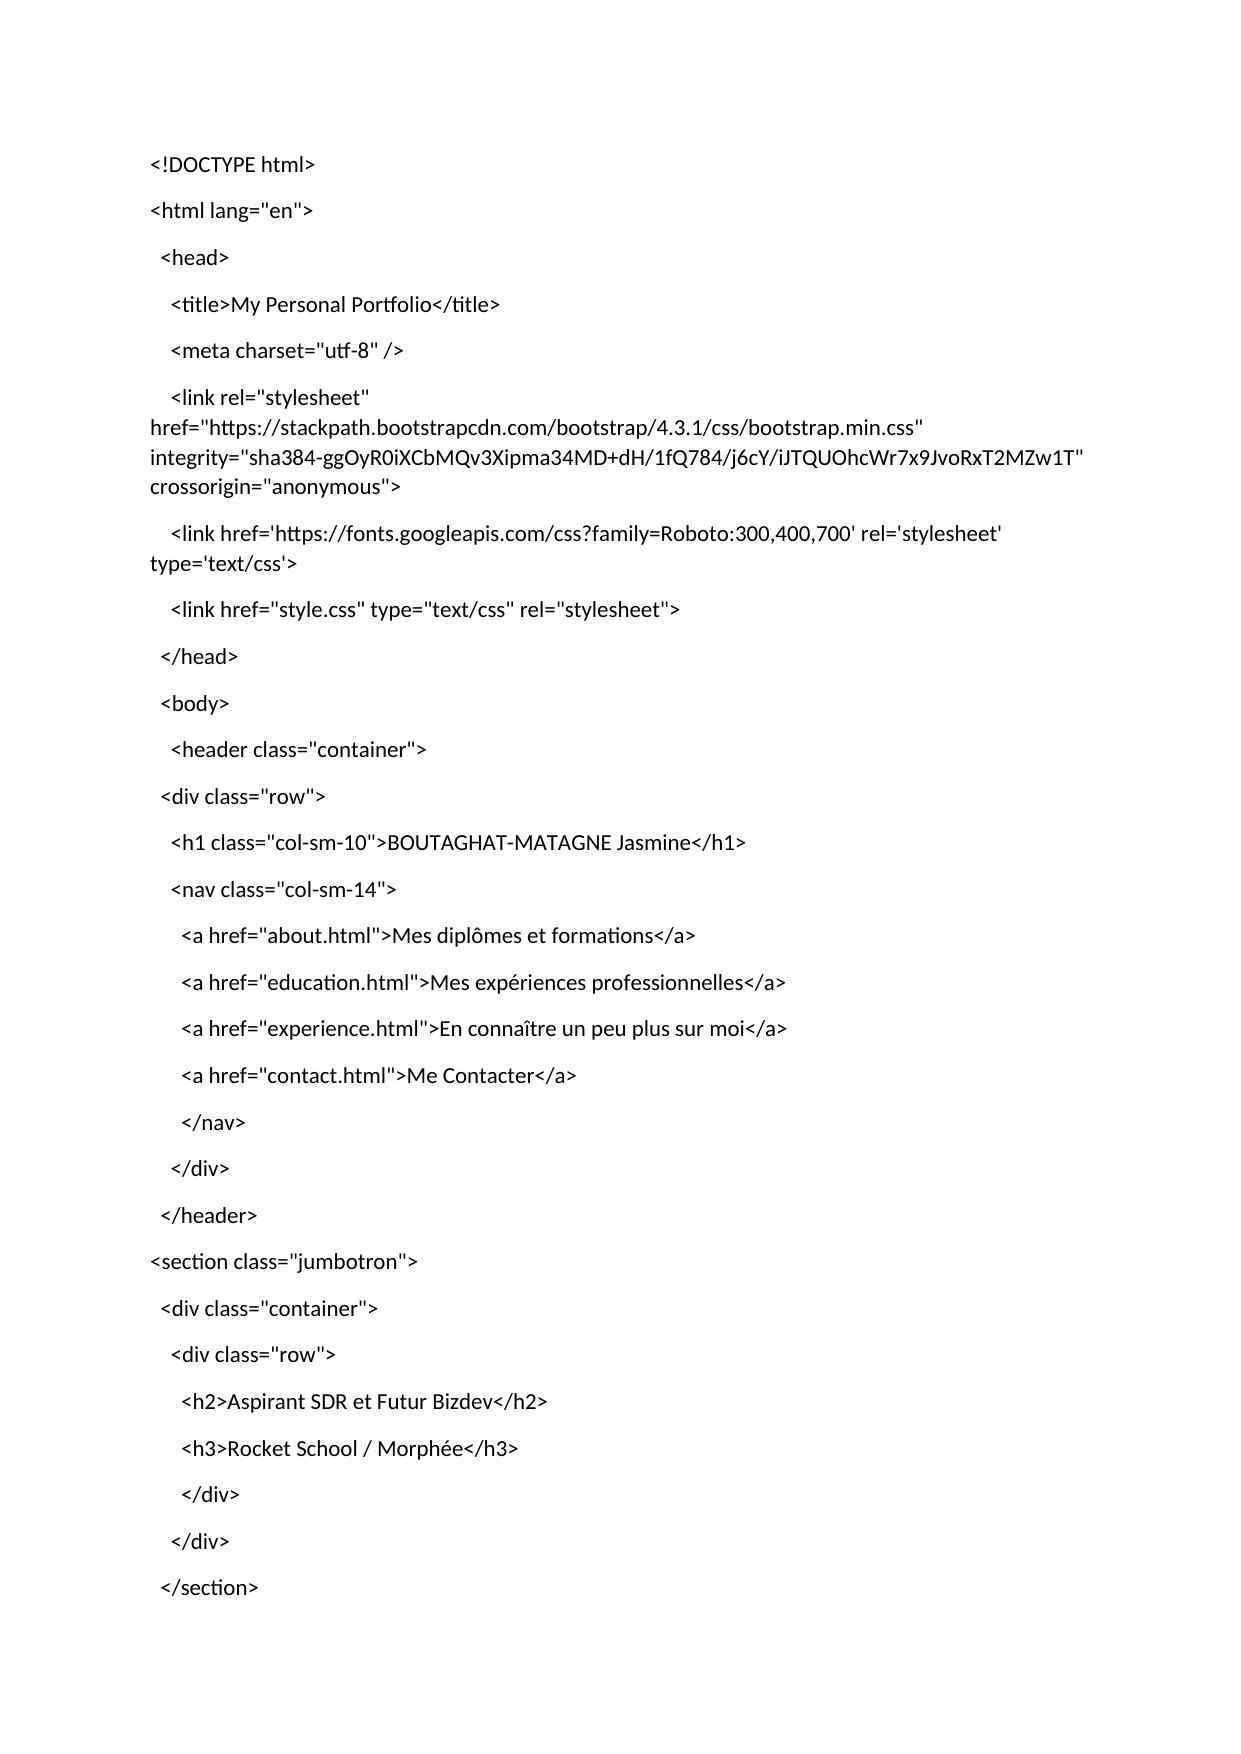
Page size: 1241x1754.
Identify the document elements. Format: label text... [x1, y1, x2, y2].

text </head> [150, 642, 1090, 670]
text </header> [150, 1201, 1090, 1229]
text <section class="jumbotron"> [150, 1247, 1090, 1275]
text <h3>Rocket School / Morphée</h3> [150, 1434, 1090, 1462]
text </section> [150, 1573, 1090, 1601]
text </div> [150, 1480, 1090, 1508]
text </nav> [150, 1108, 1090, 1136]
text <div class="row"> [150, 782, 1090, 810]
text <a href="contact.html">Me Contacter</a> [150, 1061, 1090, 1089]
text <nav class="col-sm-14"> [150, 875, 1090, 903]
text <h2>Aspirant SDR et Futur Bizdev</h2> [150, 1387, 1090, 1415]
text <a href="experience.html">En connaître un peu plus sur moi</a> [150, 1014, 1090, 1043]
text <a href="about.html">Mes diplômes et formations</a> [150, 921, 1090, 949]
text <meta charset="utf-8" /> [150, 336, 1090, 364]
text <a href="education.html">Mes expériences professionnelles</a> [150, 968, 1090, 996]
text <div class="container"> [150, 1294, 1090, 1322]
text <body> [150, 689, 1090, 717]
text <div class="row"> [150, 1341, 1090, 1368]
text <header class="container"> [150, 735, 1090, 763]
text <title>My Personal Portfolio</title> [150, 290, 1090, 318]
text <!DOCTYPE html> [150, 150, 1090, 178]
text <link href="style.css" type="text/css" rel="stylesheet"> [150, 596, 1090, 623]
text </div> [150, 1154, 1090, 1182]
text <link rel="stylesheet" href="https://stackpath.bootstrapcdn.com/bootstrap/4.3.1/css/bootstrap.min.css" integrity="sha384-ggOyR0iXCbMQv3Xipma34MD+dH/1fQ784/j6cY/iJTQUOhcWr7x9JvoRxT2MZw1T" crossorigin="anonymous"> [150, 383, 1090, 501]
text </div> [150, 1527, 1090, 1555]
text <h1 class="col-sm-10">BOUTAGHAT-MATAGNE Jasmine</h1> [150, 828, 1090, 856]
text <head> [150, 243, 1090, 271]
text <html lang="en"> [150, 197, 1090, 224]
text <link href='https://fonts.googleapis.com/css?family=Roboto:300,400,700' rel='stylesheet' type='text/css'> [150, 519, 1090, 577]
